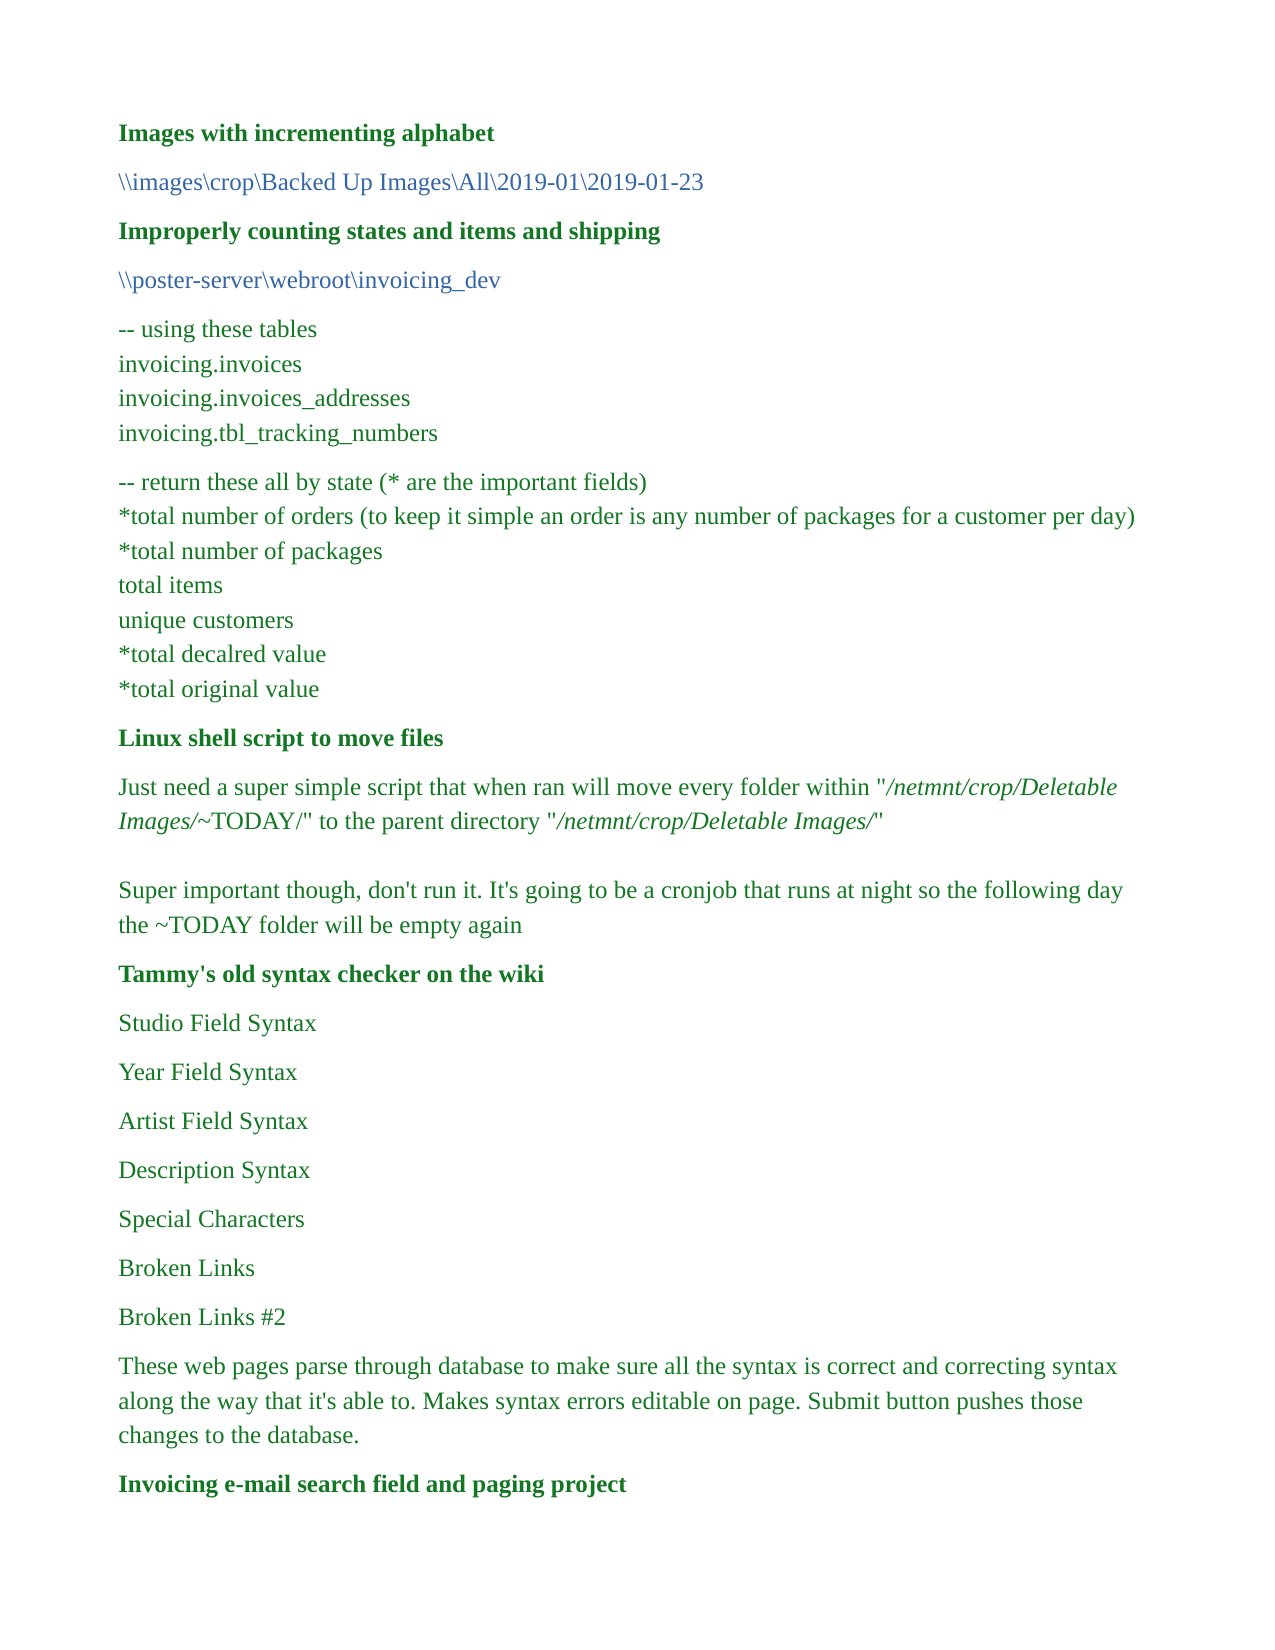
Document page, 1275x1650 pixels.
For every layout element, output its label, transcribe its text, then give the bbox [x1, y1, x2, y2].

text Just need a super simple script that when ran will move every folder within "/netmnt/crop/Deletable Images/~TODAY/" to the parent directory "/netmnt/crop/Deletable Images/" Super important though, don't run it. It's going to be a cronjob that runs at night so the following day the ~TODAY folder will be empty again [118, 772, 1157, 938]
text -- return these all by state (* are the important fields) *total number of orders (to keep it simple an order is any number of packages for a customer per day) *total number of packages total items unique customers *total decalred value *total original value [118, 467, 1157, 702]
text \\poster-server\webroot\invoicing_dev [118, 265, 1157, 294]
text Images with incrementing alphabet [118, 118, 1157, 147]
text Special Characters [118, 1204, 1157, 1233]
text Year Field Syntax [118, 1057, 1157, 1086]
text \\images\crop\Backed Up Images\All\2019-01\2019-01-23 [118, 167, 1157, 196]
text Tammy's old syntax checker on the wiki [118, 959, 1157, 988]
text Broken Links [118, 1253, 1157, 1282]
text Improperly counting states and items and shipping [118, 216, 1157, 245]
text Linux shell script to move files [118, 723, 1157, 752]
text -- using these tables invoicing.invoices invoicing.invoices_addresses invoicing.tbl_tracking_numbers [118, 314, 1157, 447]
text Invoicing e-mail search field and paging project [118, 1469, 1157, 1498]
text Studio Field Syntax [118, 1008, 1157, 1037]
text These web pages parse through database to make sure all the syntax is correct and correcting syntax along the way that it's able to. Makes syntax errors editable on page. Submit button pushes those changes to the database. [118, 1351, 1157, 1449]
text Artist Field Syntax [118, 1106, 1157, 1135]
text Broken Links #2 [118, 1302, 1157, 1331]
text Description Syntax [118, 1155, 1157, 1184]
